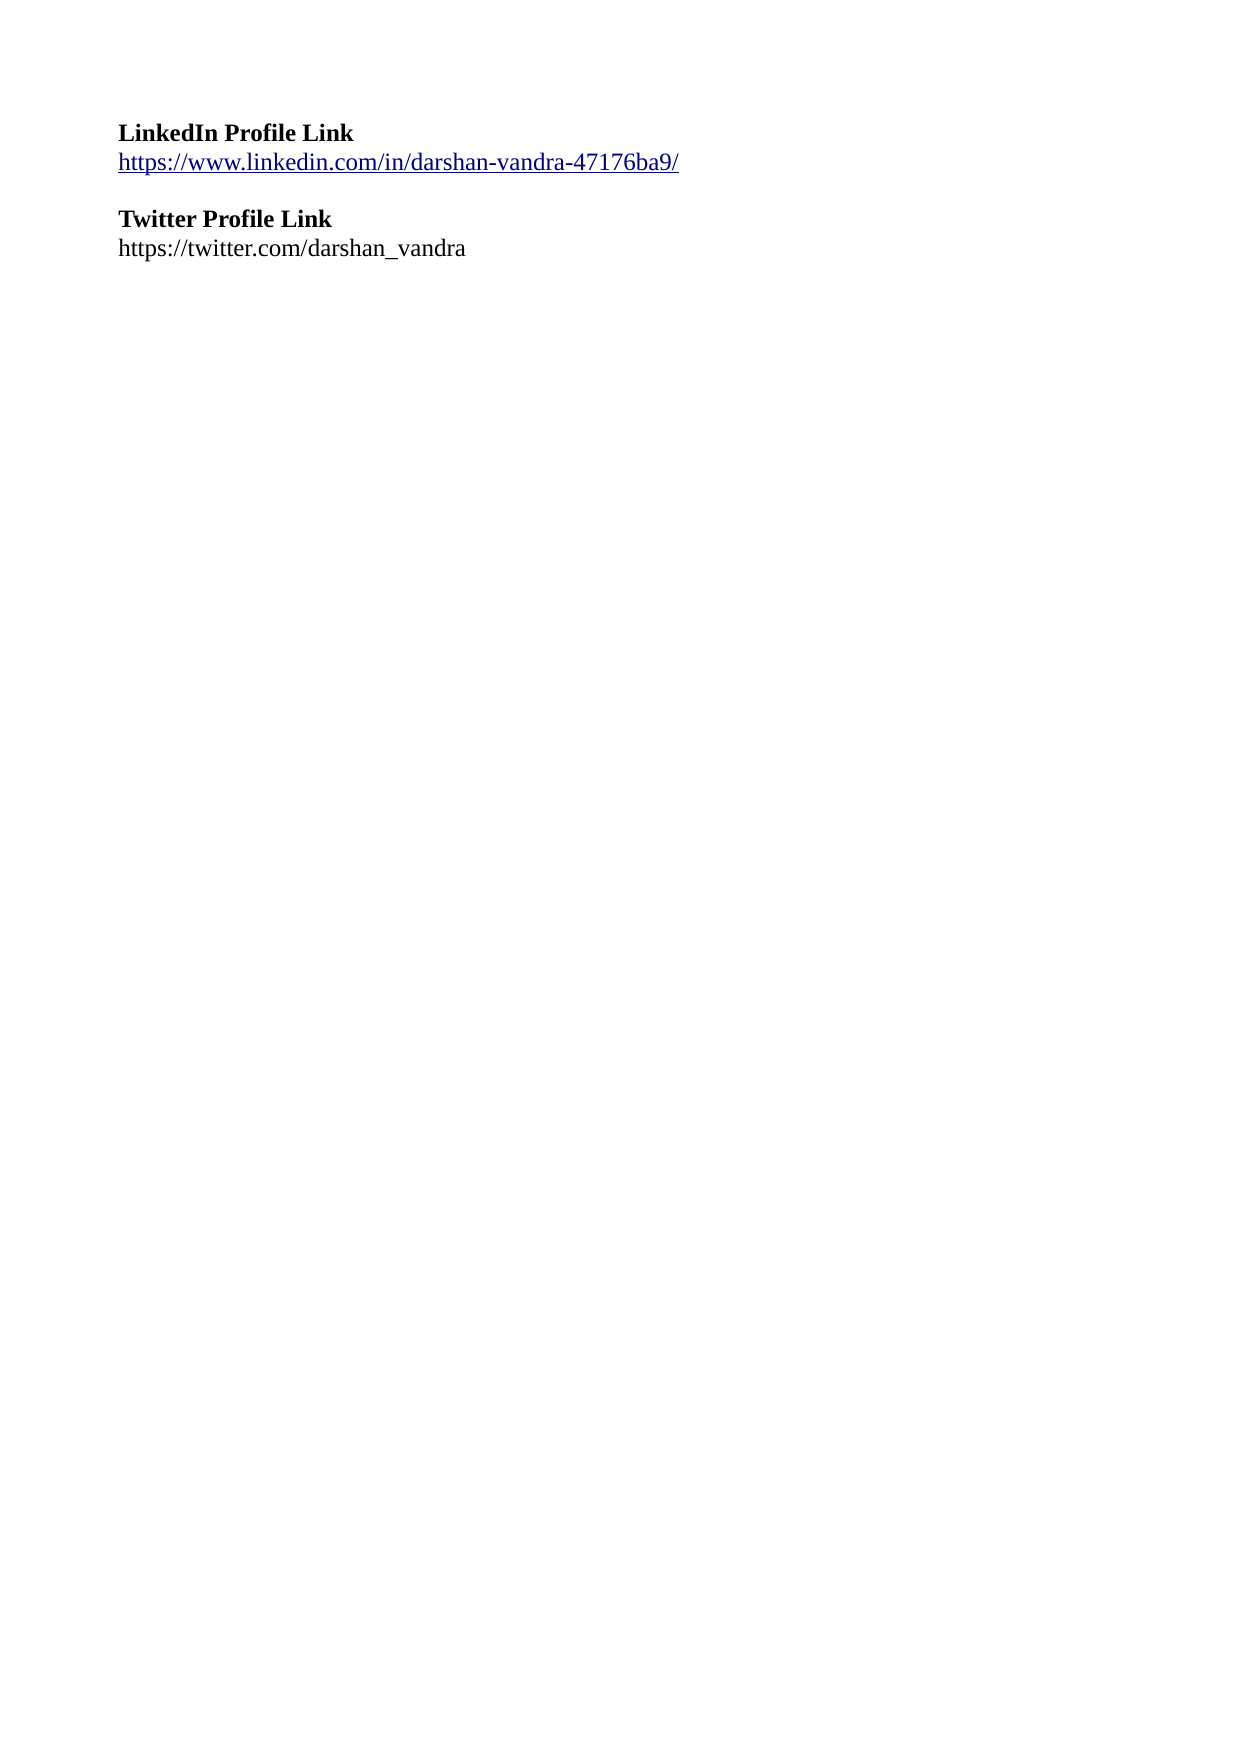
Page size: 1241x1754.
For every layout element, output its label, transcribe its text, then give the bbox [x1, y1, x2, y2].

text Twitter Profile Link [118, 204, 1122, 233]
text https://twitter.com/darshan_vandra [118, 233, 1122, 262]
text https://www.linkedin.com/in/darshan-vandra-47176ba9/ [118, 147, 1122, 176]
text LinkedIn Profile Link [118, 118, 1122, 147]
